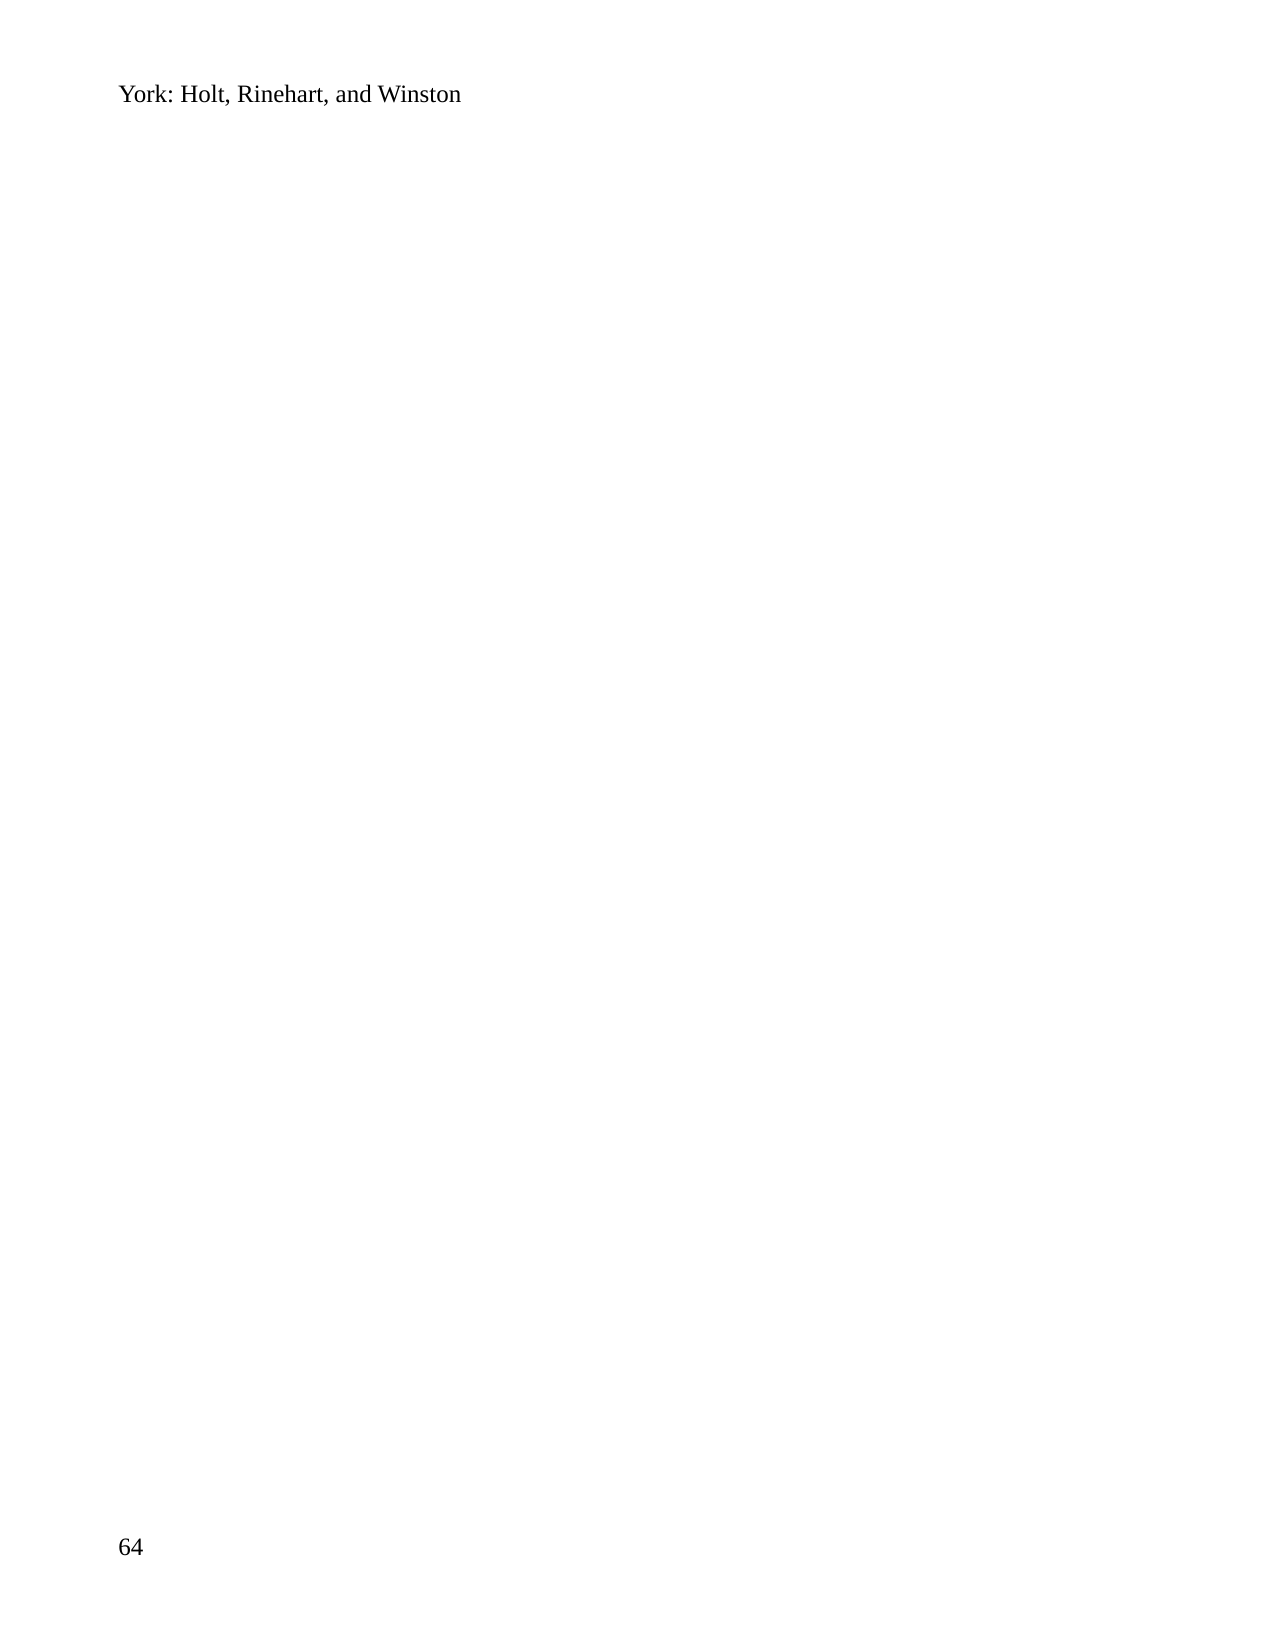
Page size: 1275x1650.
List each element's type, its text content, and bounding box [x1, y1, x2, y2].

text York: Holt, Rinehart, and Winston [118, 75, 1157, 108]
